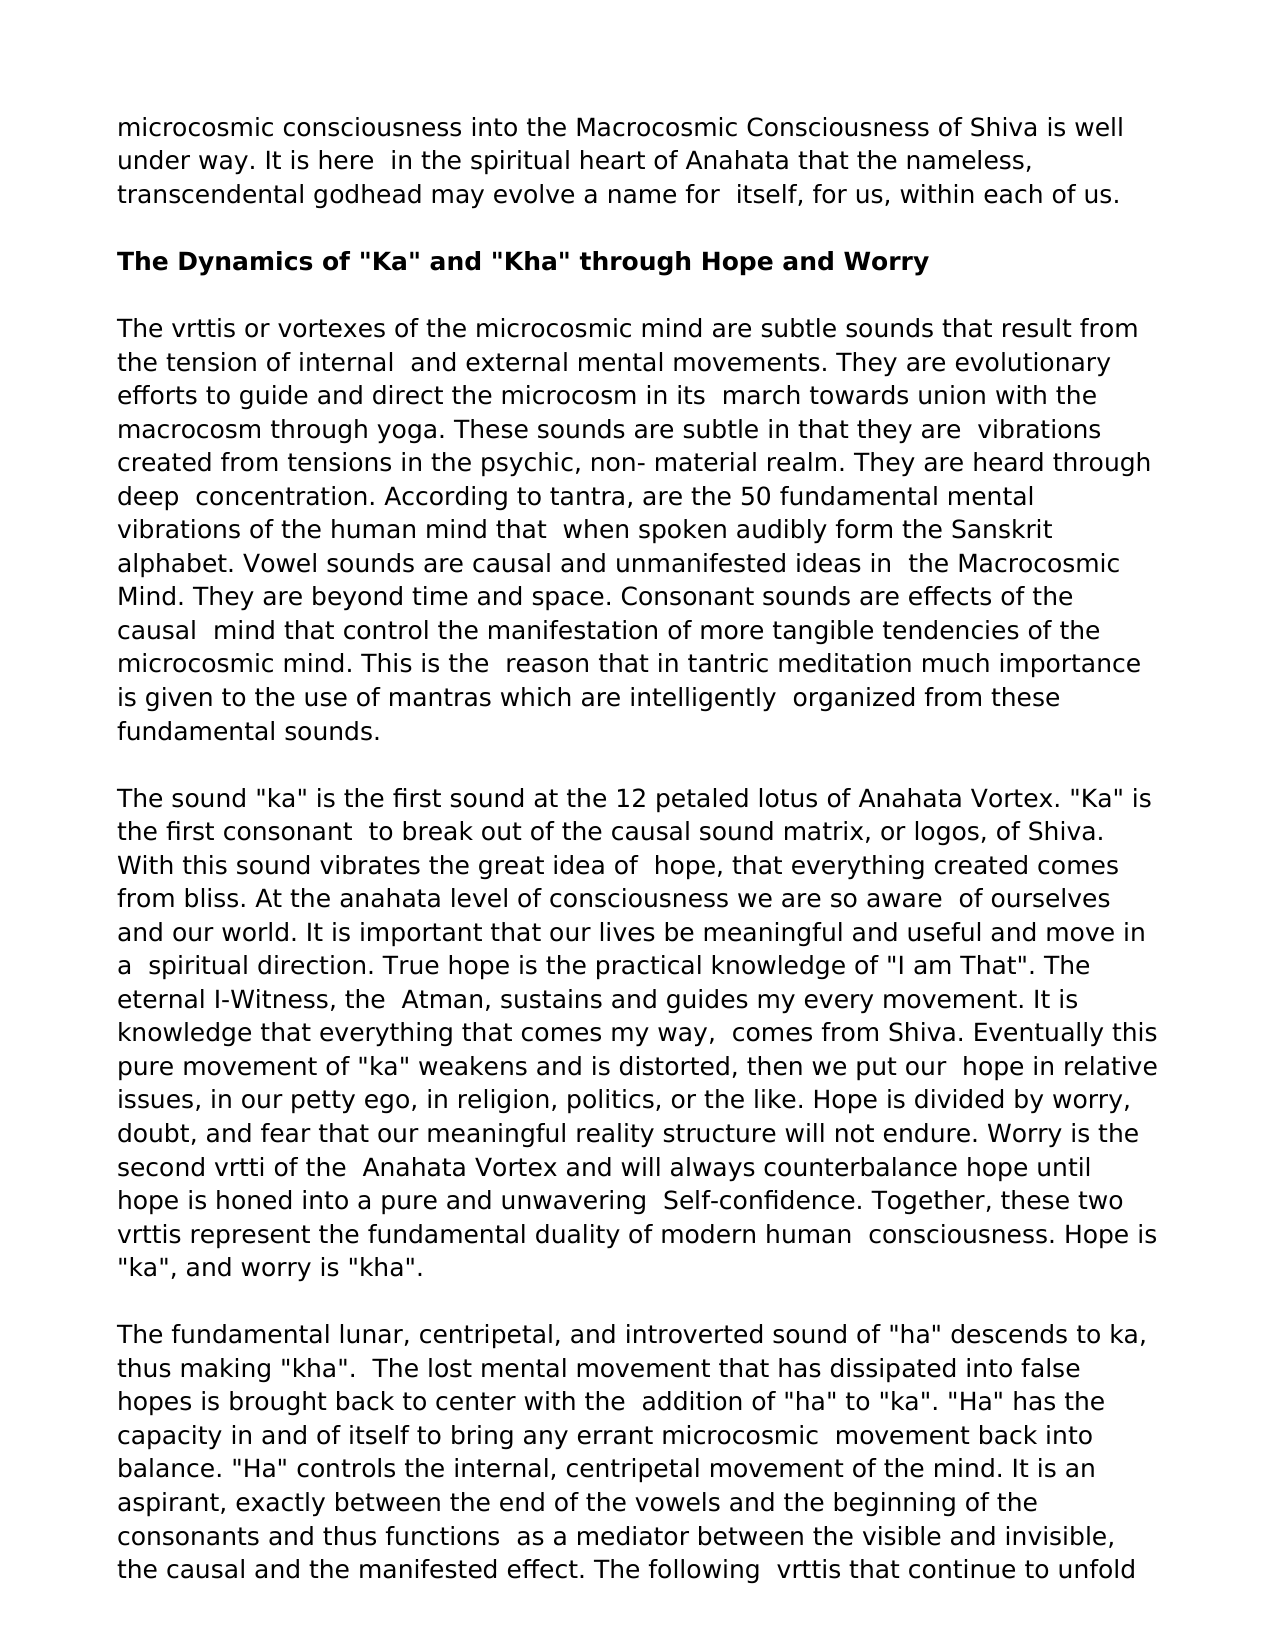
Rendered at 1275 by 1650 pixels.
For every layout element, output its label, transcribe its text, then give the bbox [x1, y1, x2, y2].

text The sound "ka" is the first sound at the 12 petaled lotus of Anahata Vortex. "Ka" is the first consonant to break out of the causal sound matrix, or logos, of Shiva. With this sound vibrates the great idea of hope, that everything created comes from bliss. At the anahata level of consciousness we are so aware of ourselves and our world. It is important that our lives be meaningful and useful and move in a spiritual direction. True hope is the practical knowledge of "I am That". The eternal I-Witness, the Atman, sustains and guides my every movement. It is knowledge that everything that comes my way, comes from Shiva. Eventually this pure movement of "ka" weakens and is distorted, then we put our hope in relative issues, in our petty ego, in religion, politics, or the like. Hope is divided by worry, doubt, and fear that our meaningful reality structure will not endure. Worry is the second vrtti of the Anahata Vortex and will always counterbalance hope until hope is honed into a pure and unwavering Self-confidence. Together, these two vrttis represent the fundamental duality of modern human consciousness. Hope is "ka", and worry is "kha". [117, 784, 1159, 1283]
text The Dynamics of "Ka" and "Kha" through Hope and Worry [117, 247, 1159, 276]
text The fundamental lunar, centripetal, and introverted sound of "ha" descends to ka, thus making "kha". The lost mental movement that has dissipated into false hopes is brought back to center with the addition of "ha" to "ka". "Ha" has the capacity in and of itself to bring any errant microcosmic movement back into balance. "Ha" controls the internal, centripetal movement of the mind. It is an aspirant, exactly between the end of the vowels and the beginning of the consonants and thus functions as a mediator between the visible and invisible, the causal and the manifested effect. The following vrttis that continue to unfold [117, 1321, 1159, 1584]
text The vrttis or vortexes of the microcosmic mind are subtle sounds that result from the tension of internal and external mental movements. They are evolutionary efforts to guide and direct the microcosm in its march towards union with the macrocosm through yoga. These sounds are subtle in that they are vibrations created from tensions in the psychic, non- material realm. They are heard through deep concentration. According to tantra, are the 50 fundamental mental vibrations of the human mind that when spoken audibly form the Sanskrit alphabet. Vowel sounds are causal and unmanifested ideas in the Macrocosmic Mind. They are beyond time and space. Consonant sounds are effects of the causal mind that control the manifestation of more tangible tendencies of the microcosmic mind. This is the reason that in tantric meditation much importance is given to the use of mantras which are intelligently organized from these fundamental sounds. [117, 314, 1159, 746]
text microcosmic consciousness into the Macrocosmic Consciousness of Shiva is well under way. It is here in the spiritual heart of Anahata that the nameless, transcendental godhead may evolve a name for itself, for us, within each of us. [117, 113, 1159, 209]
